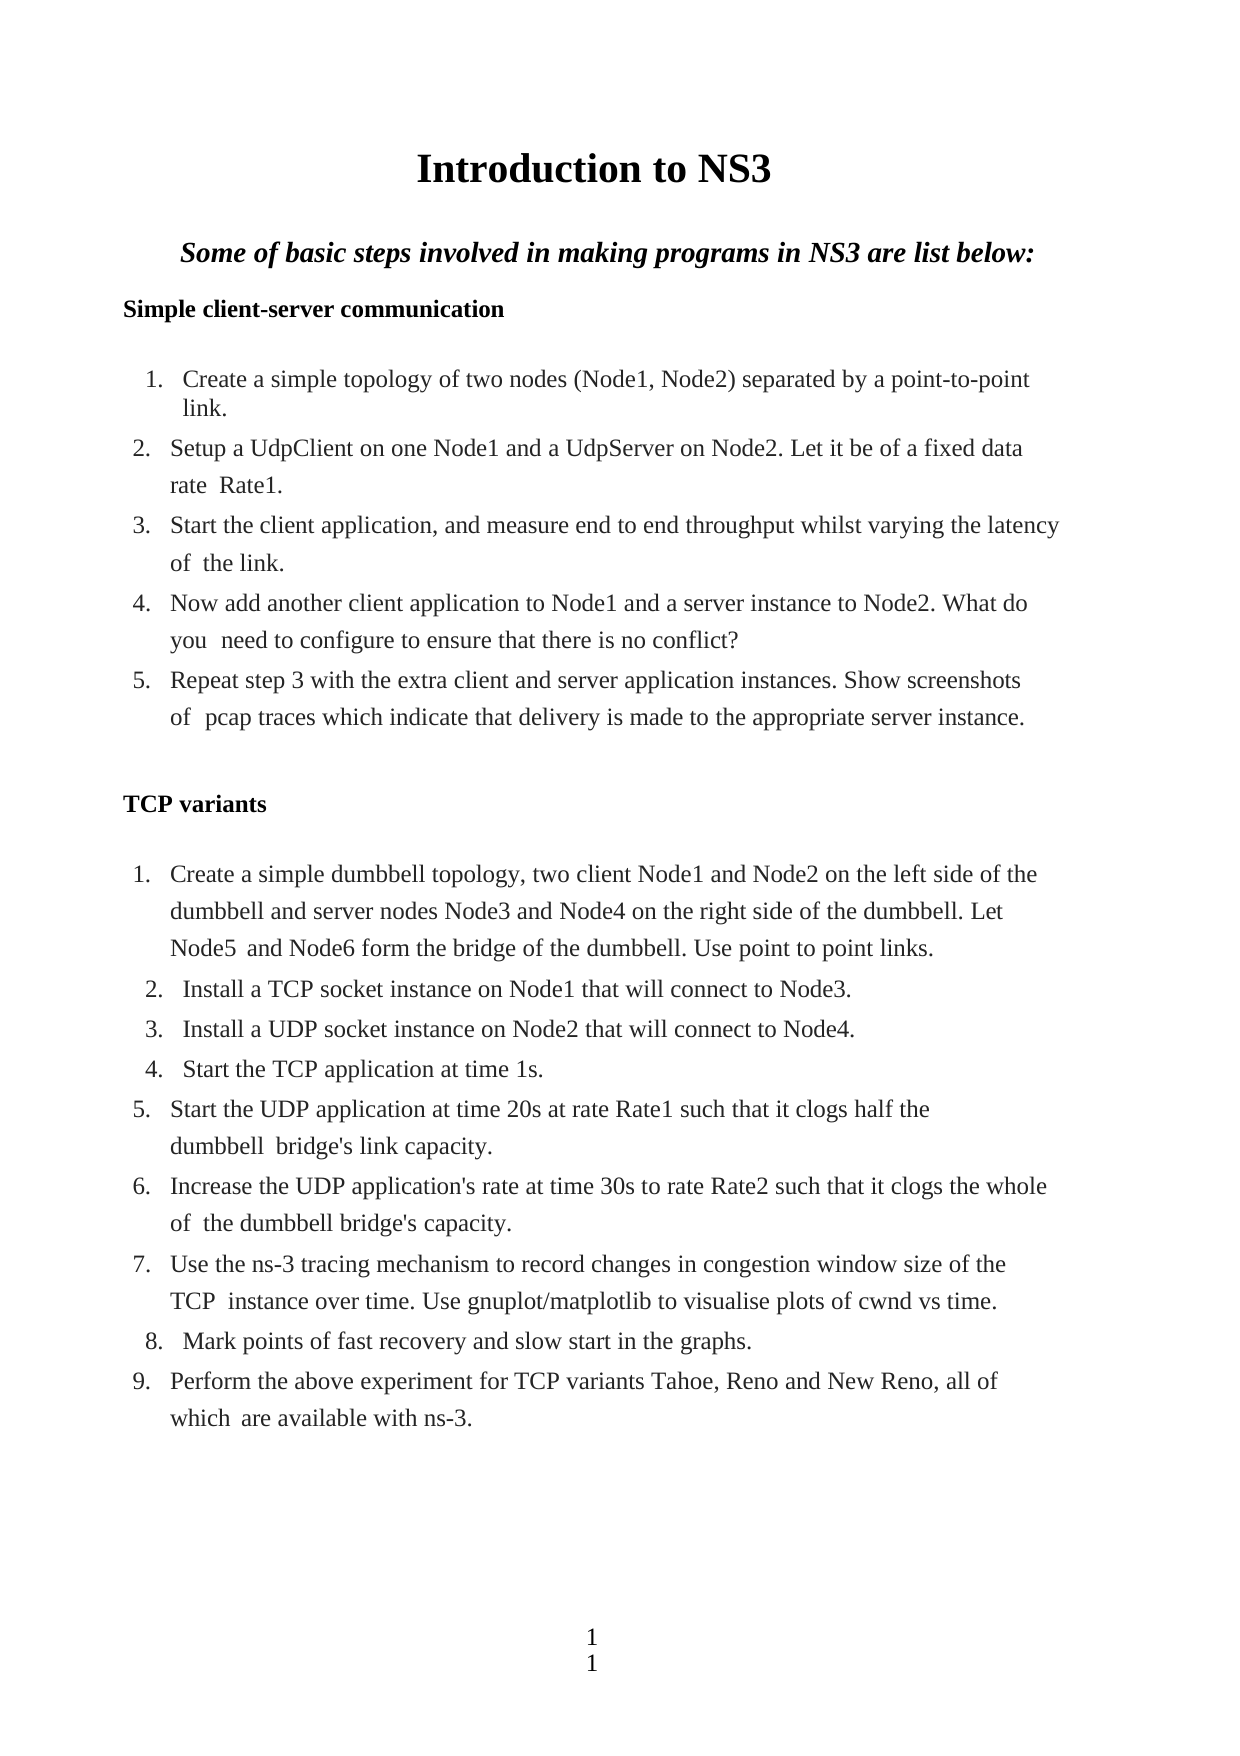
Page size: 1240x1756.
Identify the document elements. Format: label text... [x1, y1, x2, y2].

list Create a simple dumbbell topology, two client Node1 and Node2 on the left side of the dumbbell and server nodes Node3 and Node4 on the right side of the dumbbell. Let Node5 and Node6 form the bridge of the dumbbell. Use point to point links. [132, 859, 1055, 962]
list Install a UDP socket instance on Node2 that will connect to Node4. [145, 1014, 1077, 1042]
subtitle Introduction to NS3 [110, 143, 1077, 191]
list Mark points of fast recovery and slow start in the graphs. [145, 1326, 1077, 1354]
list Setup a UdpClient on one Node1 and a UdpServer on Node2. Let it be of a fixed data rate Rate1. [132, 433, 1046, 499]
list Create a simple topology of two nodes (Node1, Node2) separated by a point-to-point link. [145, 364, 1077, 422]
subtitle Simple client-server communication [123, 294, 1077, 323]
list Use the ns-3 tracing mechanism to record changes in congestion window size of the TCP instance over time. Use gnuplot/matplotlib to visualise plots of cwnd vs time. [132, 1249, 1038, 1314]
text Some of basic steps involved in making programs in NS3 are list below: [180, 235, 1077, 268]
list Start the UDP application at time 20s at rate Rate1 such that it clogs half the dumbbell bridge's link capacity. [132, 1094, 1011, 1160]
list Install a TCP socket instance on Node1 that will connect to Node3. [145, 974, 1077, 1002]
list Start the client application, and measure end to end throughput whilst varying the latency of the link. [132, 511, 1067, 576]
list Increase the UDP application's rate at time 30s to rate Rate2 such that it clogs the whole of the dumbbell bridge's capacity. [132, 1171, 1055, 1237]
list Start the TCP application at time 1s. [145, 1054, 1077, 1082]
list Perform the above experiment for TCP variants Tahoe, Reno and New Reno, all of which are available with ns-3. [132, 1366, 1044, 1432]
list Repeat step 3 with the extra client and server application instances. Show screenshots of pcap traces which indicate that delivery is made to the appropriate server instance. [132, 665, 1030, 731]
subtitle TCP variants [123, 789, 1077, 817]
list Now add another client application to Node1 and a server instance to Node2. What do you need to configure to ensure that there is no conflict? [132, 588, 1052, 654]
